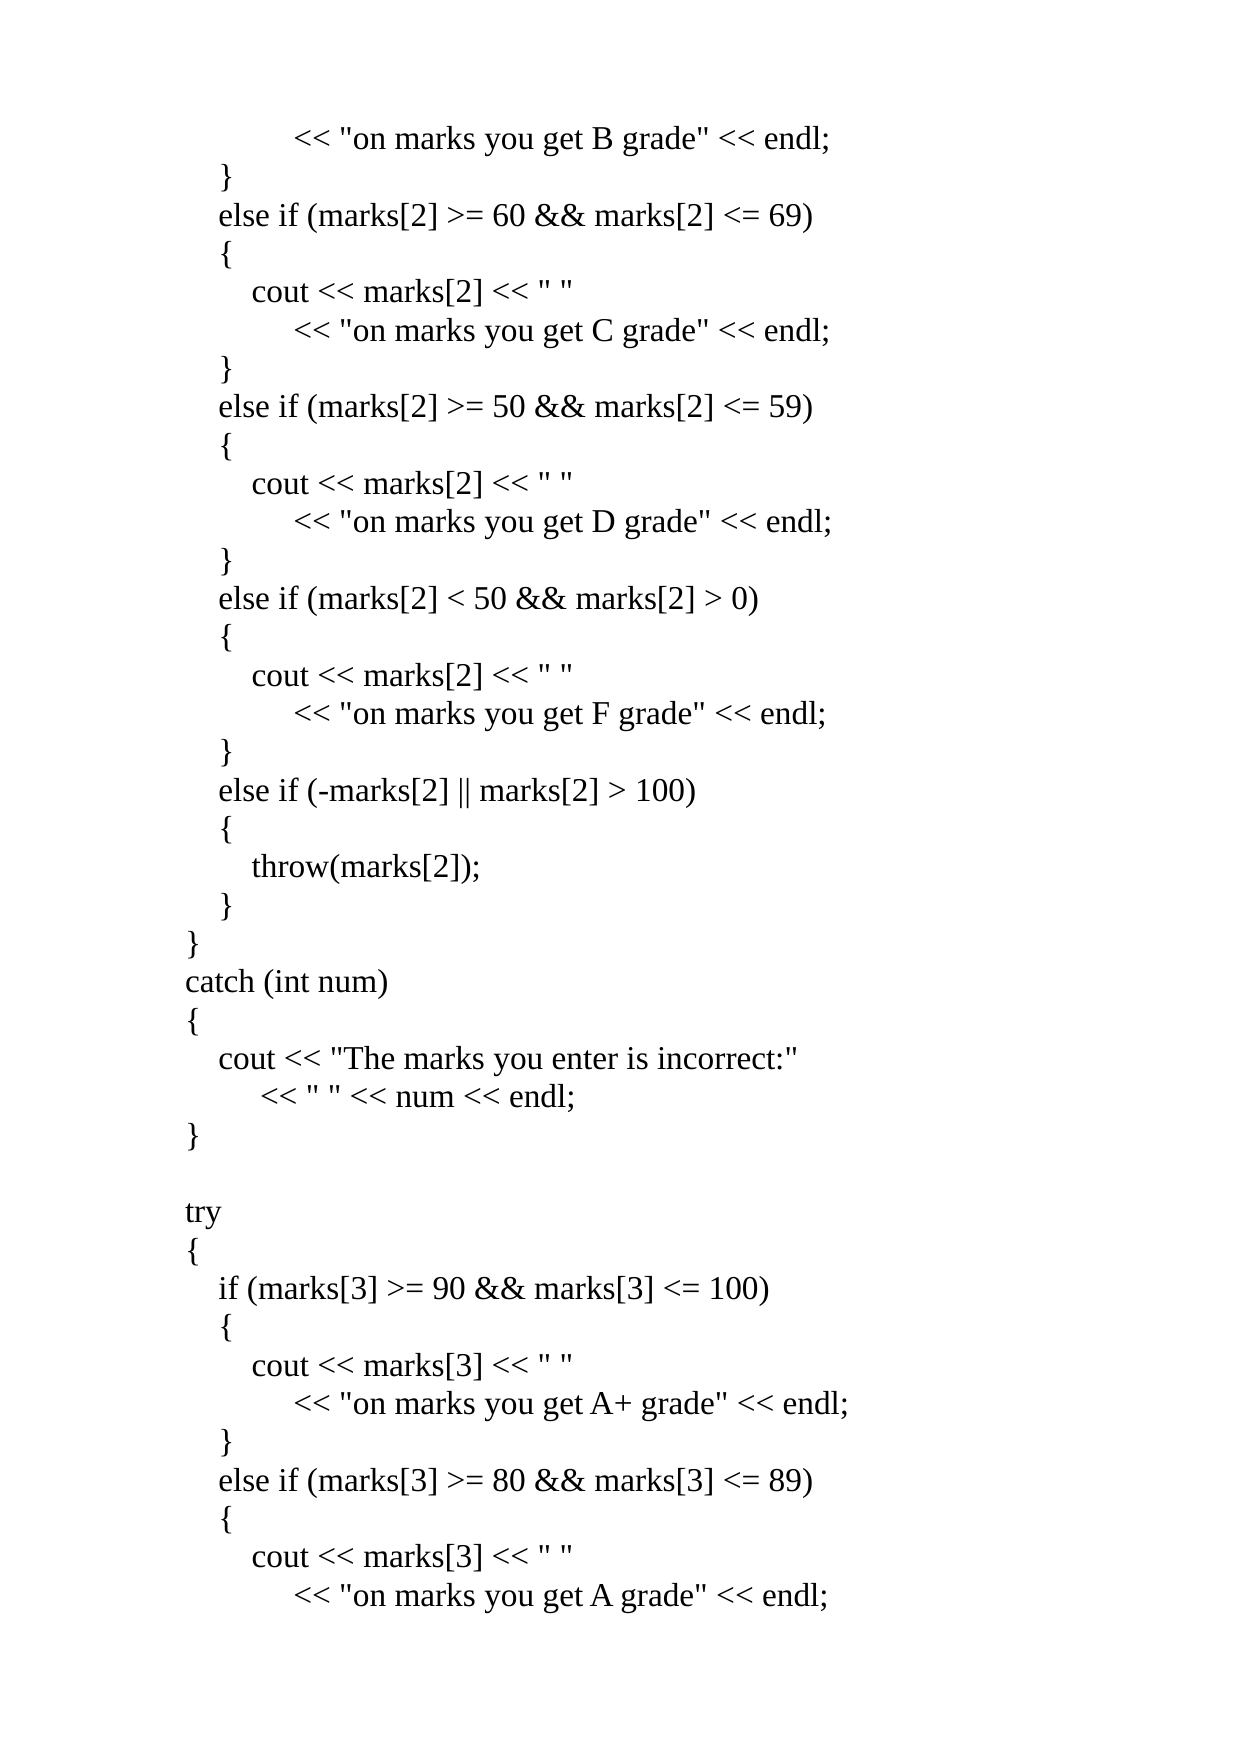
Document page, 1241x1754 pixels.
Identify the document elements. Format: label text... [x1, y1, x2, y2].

text cout << marks[2] << " " [118, 271, 1122, 310]
text { [118, 1000, 1122, 1038]
text cout << marks[2] << " " [118, 463, 1122, 501]
text { [118, 1306, 1122, 1345]
text catch (int num) [118, 961, 1122, 1000]
text cout << "The marks you enter is incorrect:" [118, 1038, 1122, 1076]
text if (marks[3] >= 90 && marks[3] <= 100) [118, 1268, 1122, 1306]
text { [118, 808, 1122, 846]
text << "on marks you get B grade" << endl; [118, 118, 1122, 156]
text else if (marks[2] >= 50 && marks[2] <= 59) [118, 386, 1122, 425]
text else if (marks[3] >= 80 && marks[3] <= 89) [118, 1460, 1122, 1498]
text } [118, 156, 1122, 195]
text else if (marks[2] >= 60 && marks[2] <= 69) [118, 195, 1122, 233]
text cout << marks[3] << " " [118, 1345, 1122, 1383]
text << " " << num << endl; [118, 1076, 1122, 1115]
text { [118, 616, 1122, 655]
text cout << marks[2] << " " [118, 655, 1122, 693]
text cout << marks[3] << " " [118, 1536, 1122, 1575]
text } [118, 540, 1122, 578]
text try [118, 1191, 1122, 1230]
text } [118, 1421, 1122, 1460]
text << "on marks you get A grade" << endl; [118, 1575, 1122, 1613]
text } [118, 348, 1122, 386]
text } [118, 1115, 1122, 1153]
text << "on marks you get A+ grade" << endl; [118, 1383, 1122, 1421]
text } [118, 923, 1122, 961]
text { [118, 1230, 1122, 1268]
text << "on marks you get C grade" << endl; [118, 310, 1122, 348]
text } [118, 731, 1122, 770]
text else if (-marks[2] || marks[2] > 100) [118, 770, 1122, 808]
text << "on marks you get F grade" << endl; [118, 693, 1122, 731]
text { [118, 425, 1122, 463]
text << "on marks you get D grade" << endl; [118, 501, 1122, 540]
text } [118, 885, 1122, 923]
text else if (marks[2] < 50 && marks[2] > 0) [118, 578, 1122, 616]
text throw(marks[2]); [118, 846, 1122, 885]
text { [118, 233, 1122, 271]
text { [118, 1498, 1122, 1536]
